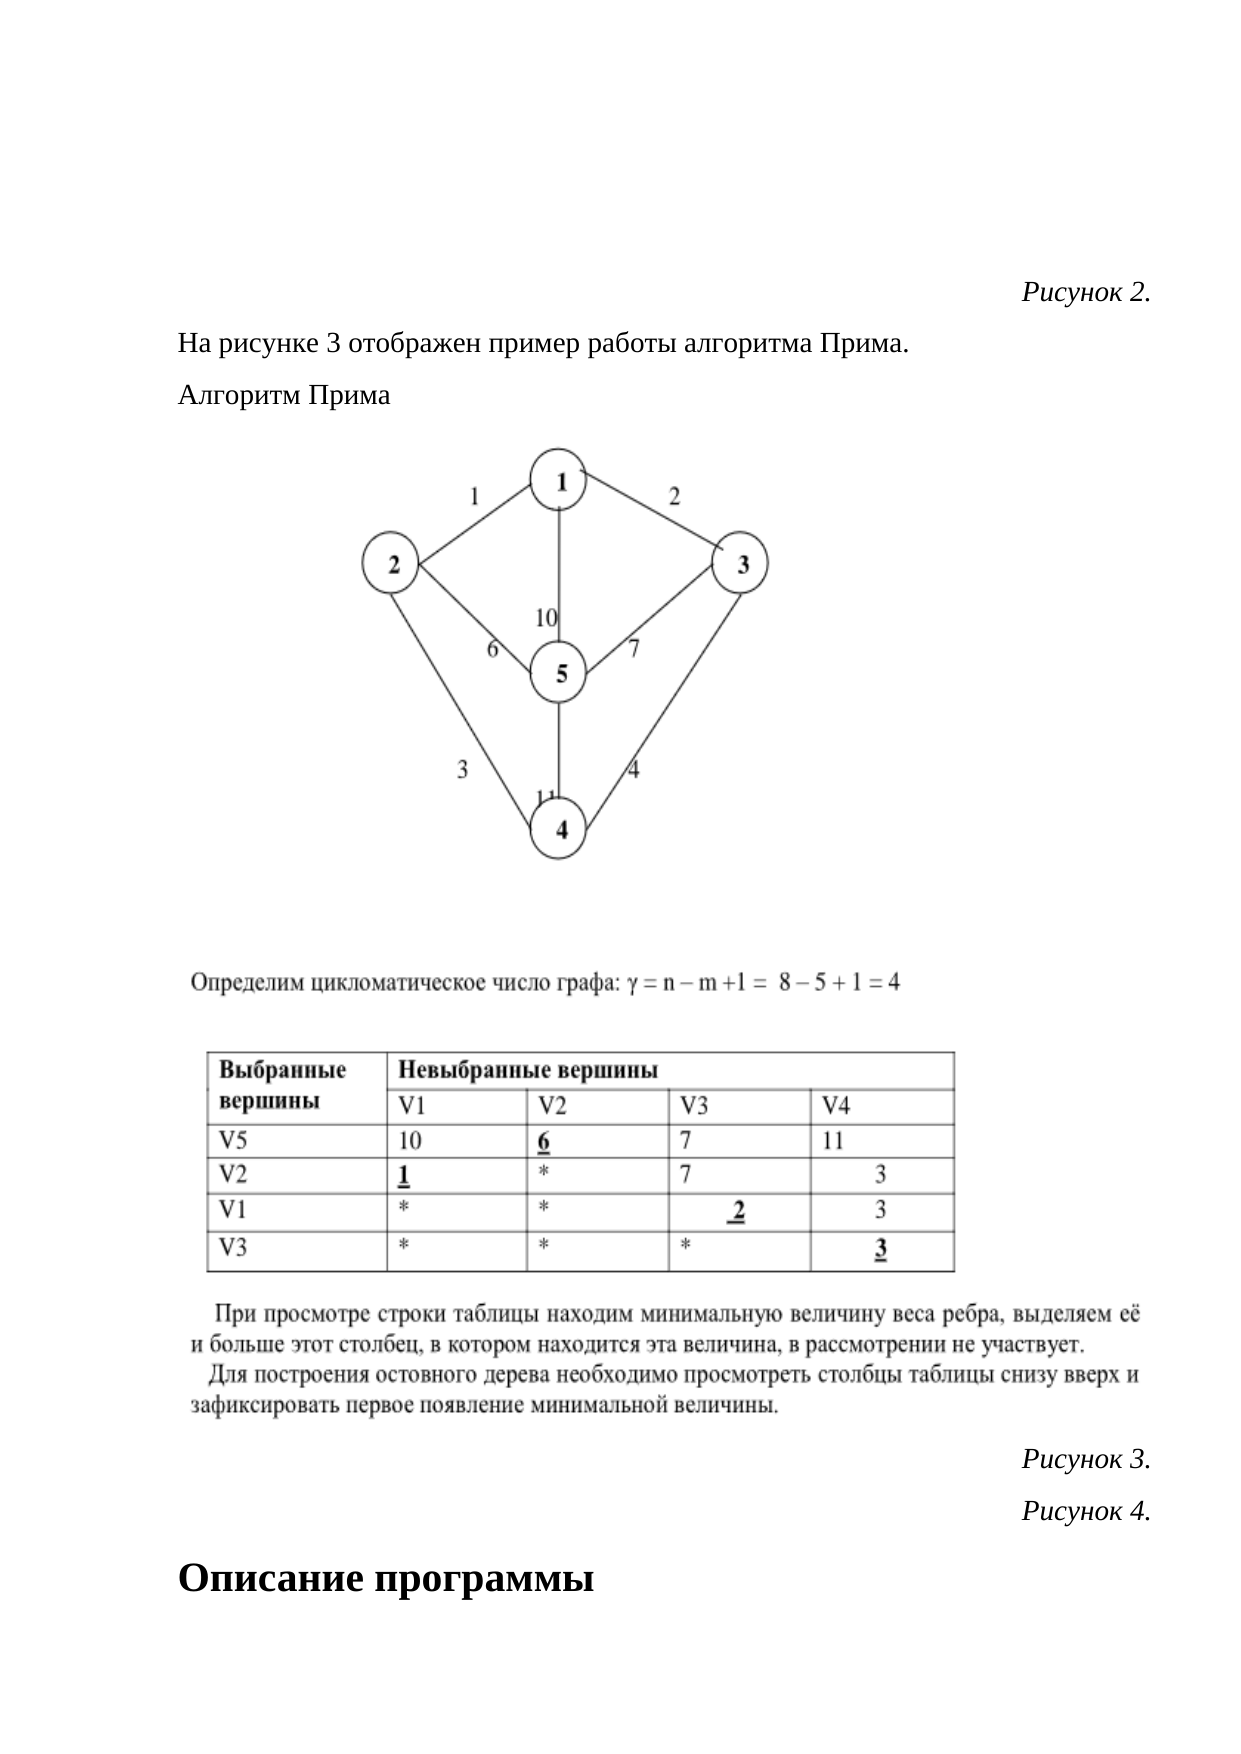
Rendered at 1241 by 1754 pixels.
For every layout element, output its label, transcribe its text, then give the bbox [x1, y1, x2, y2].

text Алгоритм Прима [177, 377, 1152, 411]
picture [177, 429, 1152, 1421]
subtitle Описание программы [177, 1553, 1152, 1601]
text Рисунок 4. [177, 1493, 1152, 1526]
text На рисунке 3 отображен пример работы алгоритма Прима. [177, 326, 1152, 359]
text Рисунок 2. [177, 274, 1152, 307]
text Рисунок 3. [177, 1421, 1152, 1474]
